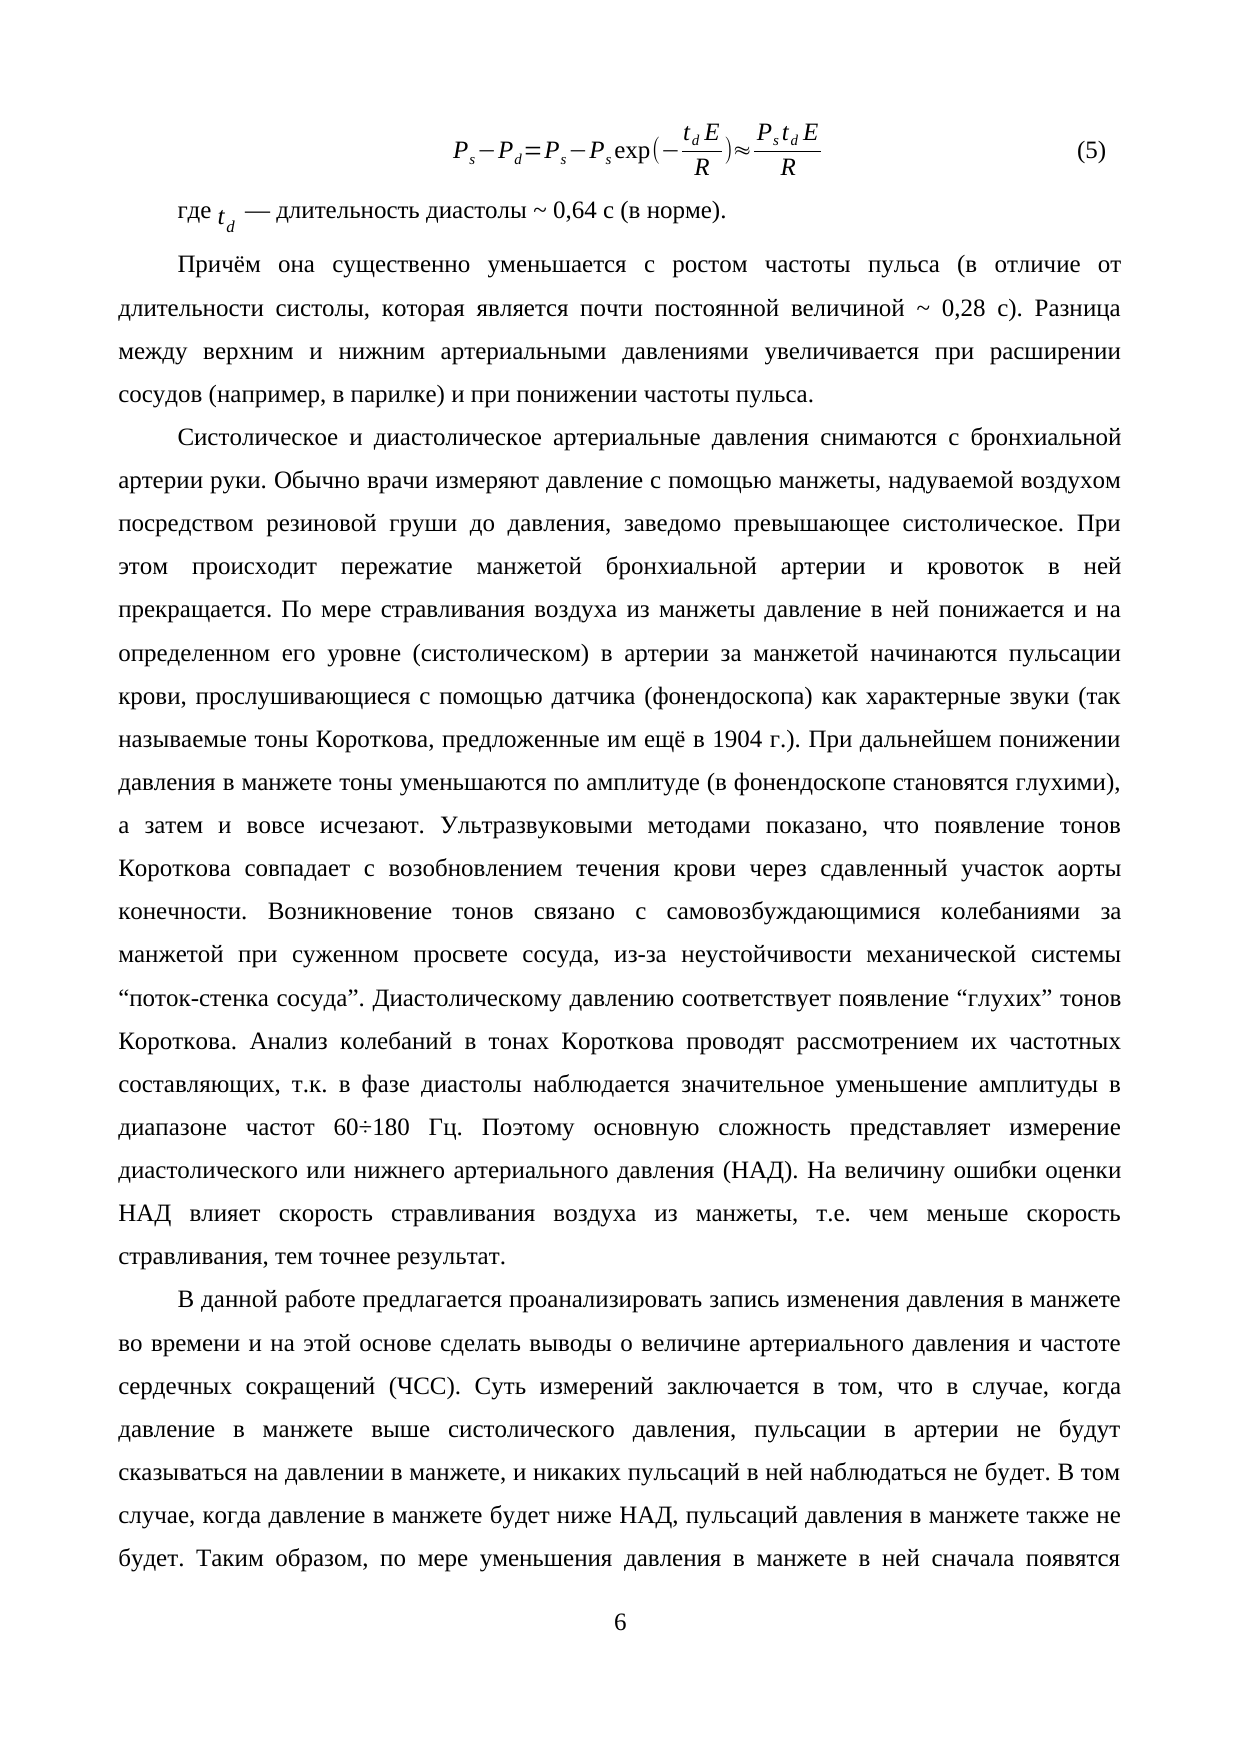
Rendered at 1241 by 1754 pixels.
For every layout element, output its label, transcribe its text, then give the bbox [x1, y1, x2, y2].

text Систолическое и диастолическое артериальные давления снимаются с бронхиальной артерии руки. Обычно врачи измеряют давление с помощью манжеты, надуваемой воздухом посредством резиновой груши до давления, заведомо превышающее систолическое. При этом происходит пережатие манжетой бронхиальной артерии и кровоток в ней прекращается. По мере стравливания воздуха из манжеты давление в ней понижается и на определенном его уровне (систолическом) в артерии за манжетой начинаются пульсации крови, прослушивающиеся с помощью датчика (фонендоскопа) как характерные звуки (так называемые тоны Короткова, предложенные им ещё в 1904 г.). При дальнейшем понижении давления в манжете тоны уменьшаются по амплитуде (в фонендоскопе становятся глухими), а затем и вовсе исчезают. Ультразвуковыми методами показано, что появление тонов Короткова совпадает с возобновлением течения крови через сдавленный участок аорты конечности. Возникновение тонов связано с самовозбуждающимися колебаниями за манжетой при суженном просвете сосуда, из-за неустойчивости механической системы “поток-стенка сосуда”. Диастолическому давлению соответствует появление “глухих” тонов Короткова. Анализ колебаний в тонах Короткова проводят рассмотрением их частотных составляющих, т.к. в фазе диастолы наблюдается значительное уменьшение амплитуды в диапазоне частот 60÷180 Гц. Поэтому основную сложность представляет измерение диастолического или нижнего артериального давления (НАД). На величину ошибки оценки НАД влияет скорость стравливания воздуха из манжеты, т.е. чем меньше скорость стравливания, тем точнее результат. [118, 422, 1122, 1270]
text (5) [118, 118, 1122, 181]
text где — длительность диастолы ~ 0,64 с (в норме). [118, 195, 1122, 235]
text Причём она существенно уменьшается с ростом частоты пульса (в отличие от длительности систолы, которая является почти постоянной величиной ~ 0,28 с). Разница между верхним и нижним артериальными давлениями увеличивается при расширении сосудов (например, в парилке) и при понижении частоты пульса. [118, 249, 1122, 408]
text В данной работе предлагается проанализировать запись изменения давления в манжете во времени и на этой основе сделать выводы о величине артериального давления и частоте сердечных сокращений (ЧСС). Суть измерений заключается в том, что в случае, когда давление в манжете выше систолического давления, пульсации в артерии не будут сказываться на давлении в манжете, и никаких пульсаций в ней наблюдаться не будет. В том случае, когда давление в манжете будет ниже НАД, пульсаций давления в манжете также не будет. Таким образом, по мере уменьшения давления в манжете в ней сначала появятся [118, 1284, 1122, 1572]
